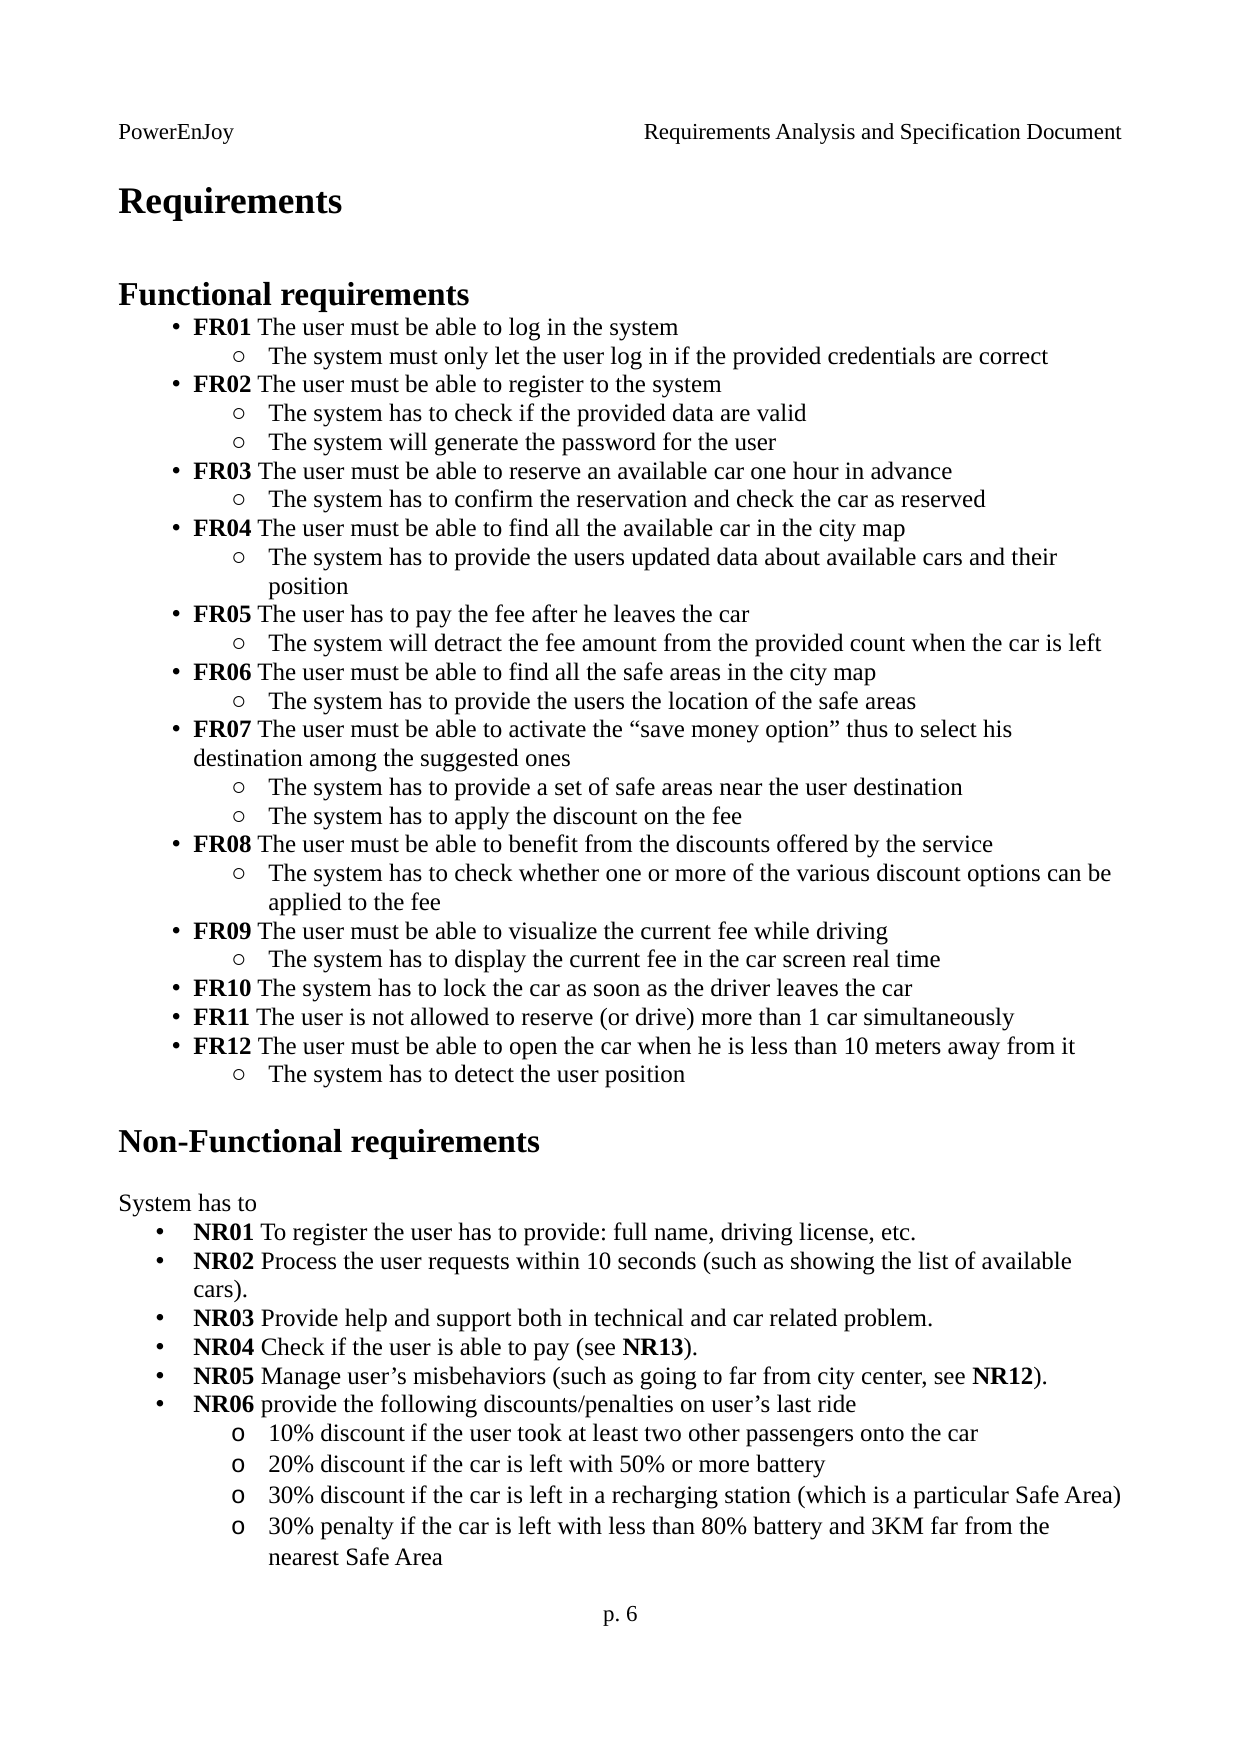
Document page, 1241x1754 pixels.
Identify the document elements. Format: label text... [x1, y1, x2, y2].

list FR09 The user must be able to visualize the current fee while driving [172, 916, 1122, 944]
list FR08 The user must be able to benefit from the discounts offered by the service [172, 829, 1122, 858]
list FR03 The user must be able to reserve an available car one hour in advance [172, 456, 1122, 484]
list FR10 The system has to lock the car as soon as the driver leaves the car [172, 973, 1122, 1002]
list FR04 The user must be able to find all the available car in the city map [172, 513, 1122, 542]
subtitle Functional requirements [118, 274, 1122, 312]
subtitle Requirements [118, 178, 1122, 222]
list The system has to check if the provided data are valid [231, 398, 1122, 427]
list 10% discount if the user took at least two other passengers onto the car [231, 1418, 1122, 1449]
list FR02 The user must be able to register to the system [172, 369, 1122, 398]
list 30% discount if the car is left in a recharging station (which is a particular Safe Area) [231, 1480, 1122, 1511]
list The system must only let the user log in if the provided credentials are correct [231, 341, 1122, 369]
list The system has to confirm the reservation and check the car as reserved [231, 484, 1122, 513]
list FR07 The user must be able to activate the “save money option” thus to select his destination among the suggested ones [172, 714, 1122, 772]
list 30% penalty if the car is left with less than 80% battery and 3KM far from the nearest Safe Area [231, 1511, 1122, 1570]
list NR06 provide the following discounts/penalties on user’s last ride [156, 1389, 1122, 1418]
list NR01 To register the user has to provide: full name, driving license, etc. [156, 1217, 1122, 1246]
list FR11 The user is not allowed to reserve (or drive) more than 1 car simultaneously [172, 1002, 1122, 1031]
text System has to [118, 1188, 1122, 1217]
list NR04 Check if the user is able to pay (see NR13). [156, 1332, 1122, 1361]
list FR05 The user has to pay the fee after he leaves the car [172, 599, 1122, 628]
list The system has to provide the users the location of the safe areas [231, 686, 1122, 714]
list 20% discount if the car is left with 50% or more battery [231, 1449, 1122, 1480]
list NR05 Manage user’s misbehaviors (such as going to far from city center, see NR12). [156, 1361, 1122, 1389]
list The system will detract the fee amount from the provided count when the car is left [231, 628, 1122, 657]
list NR03 Provide help and support both in technical and car related problem. [156, 1303, 1122, 1332]
list The system will generate the password for the user [231, 427, 1122, 456]
list The system has to apply the discount on the fee [231, 801, 1122, 829]
subtitle Non-Functional requirements [118, 1121, 1122, 1159]
list The system has to provide the users updated data about available cars and their position [231, 542, 1122, 599]
list The system has to provide a set of safe areas near the user destination [231, 772, 1122, 801]
list FR12 The user must be able to open the car when he is less than 10 meters away from it [172, 1031, 1122, 1059]
list FR01 The user must be able to log in the system [172, 312, 1122, 341]
list NR02 Process the user requests within 10 seconds (such as showing the list of available cars). [156, 1246, 1122, 1303]
list The system has to check whether one or more of the various discount options can be applied to the fee [231, 858, 1122, 916]
list The system has to detect the user position [231, 1059, 1122, 1088]
list The system has to display the current fee in the car screen real time [231, 944, 1122, 973]
list FR06 The user must be able to find all the safe areas in the city map [172, 657, 1122, 686]
